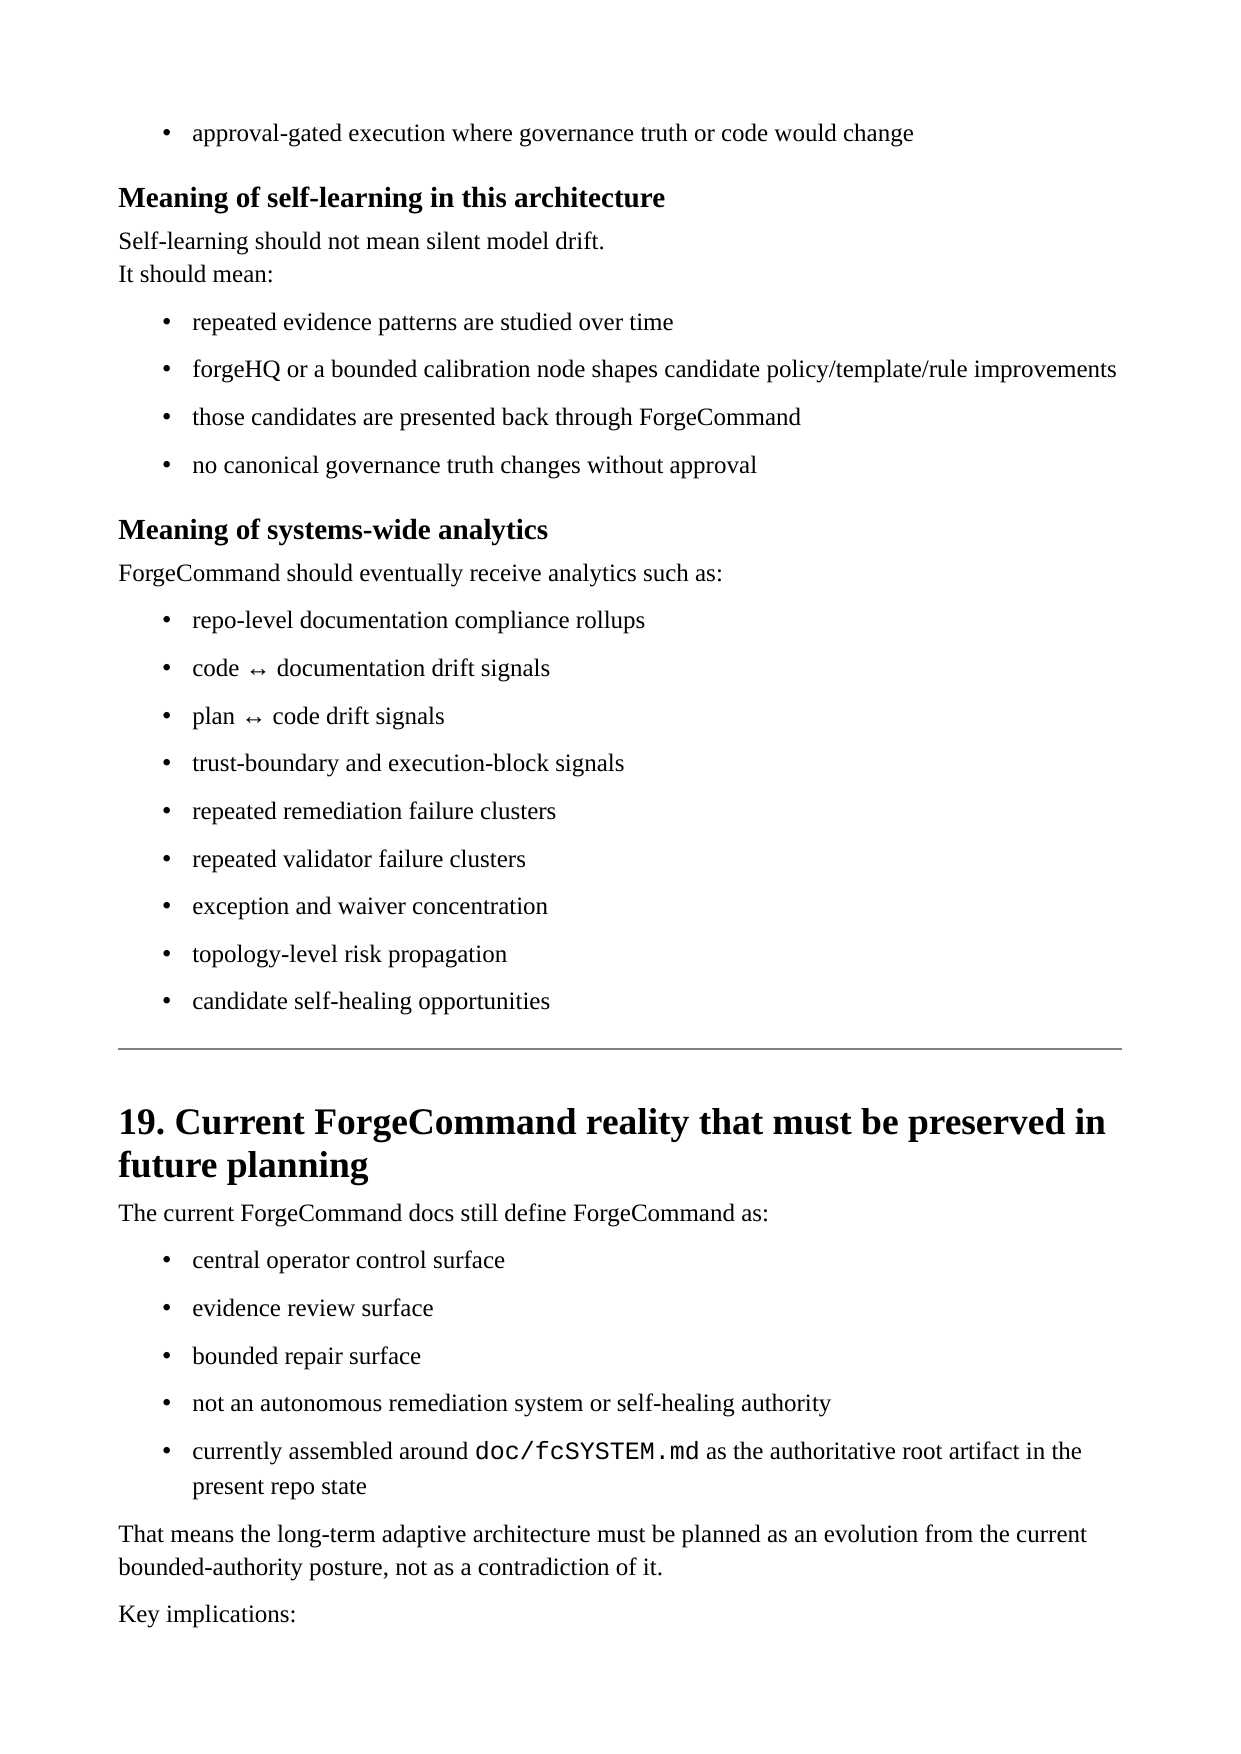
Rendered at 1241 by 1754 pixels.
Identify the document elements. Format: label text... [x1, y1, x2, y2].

text The current ForgeCommand docs still define ForgeCommand as: [118, 1198, 1122, 1227]
list those candidates are presented back through ForgeCommand [162, 402, 1122, 431]
list not an autonomous remediation system or self-healing authority [162, 1388, 1122, 1417]
text That means the long-term adaptive architecture must be planned as an evolution from the current bounded-authority posture, not as a contradiction of it. [118, 1519, 1122, 1580]
subtitle Meaning of self-learning in this architecture [118, 180, 1122, 214]
list repeated remediation failure clusters [162, 796, 1122, 825]
text ForgeCommand should eventually receive analytics such as: [118, 558, 1122, 587]
list approval-gated execution where governance truth or code would change [162, 118, 1122, 147]
list no canonical governance truth changes without approval [162, 450, 1122, 478]
list candidate self-healing opportunities [162, 986, 1122, 1015]
list repeated validator failure clusters [162, 844, 1122, 872]
list code ↔ documentation drift signals [162, 653, 1122, 682]
list forgeHQ or a bounded calibration node shapes candidate policy/template/rule improvements [162, 354, 1122, 383]
list currently assembled around doc/fcSYSTEM.md as the authoritative root artifact in the present repo state [162, 1436, 1122, 1500]
list exception and waiver concentration [162, 891, 1122, 920]
text Self-learning should not mean silent model drift. It should mean: [118, 226, 1122, 288]
subtitle Meaning of systems-wide analytics [118, 512, 1122, 546]
text Key implications: [118, 1599, 1122, 1628]
subtitle 19. Current ForgeCommand reality that must be preserved in future planning [118, 1099, 1122, 1185]
list repeated evidence patterns are studied over time [162, 307, 1122, 336]
list bounded repair surface [162, 1341, 1122, 1369]
list repo-level documentation compliance rollups [162, 606, 1122, 634]
list topology-level risk propagation [162, 939, 1122, 968]
list plan ↔ code drift signals [162, 701, 1122, 729]
list central operator control surface [162, 1246, 1122, 1274]
list evidence review surface [162, 1293, 1122, 1322]
list trust-boundary and execution-block signals [162, 748, 1122, 777]
